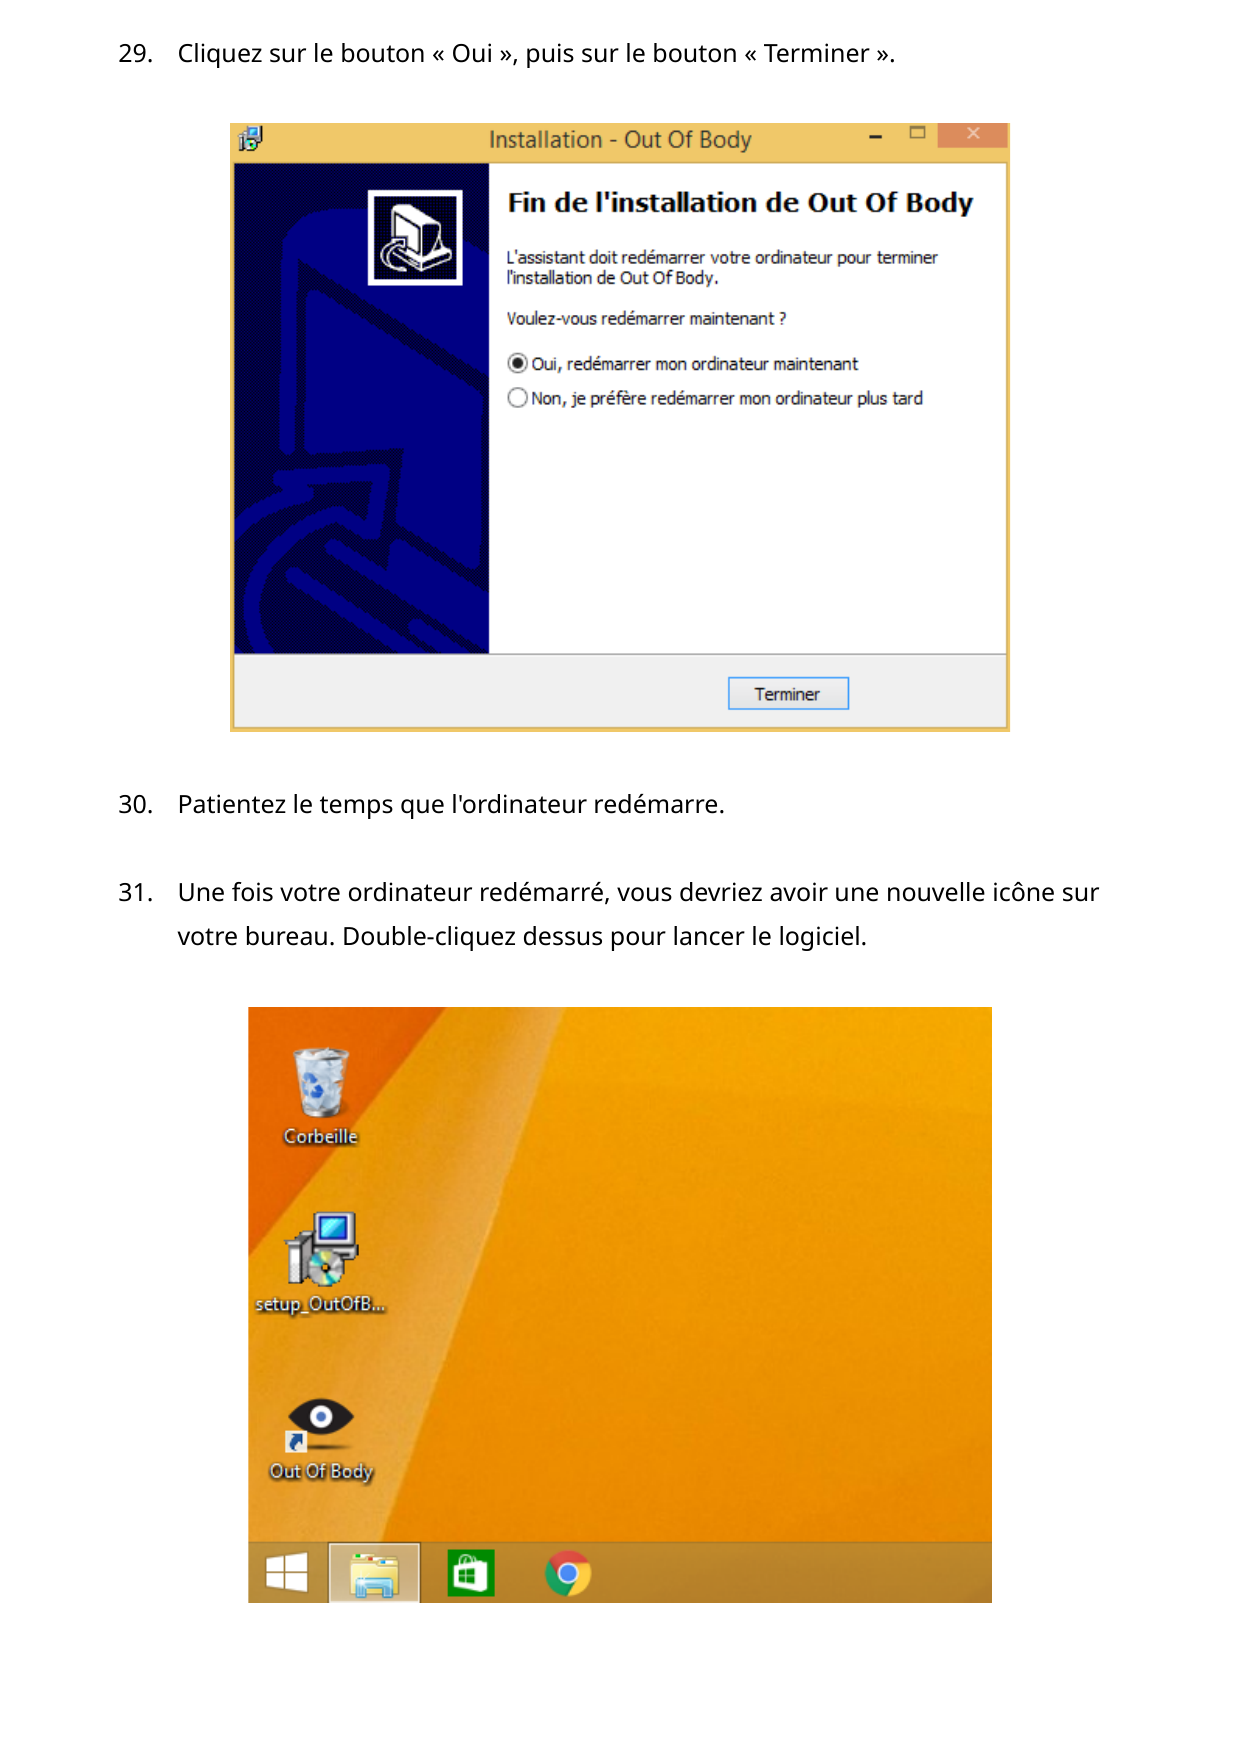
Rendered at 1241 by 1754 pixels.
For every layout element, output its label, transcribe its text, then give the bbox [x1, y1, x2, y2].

list Patientez le temps que l'ordinateur redémarre. [118, 786, 1122, 820]
picture [248, 1007, 992, 1603]
picture [230, 123, 1011, 732]
list Cliquez sur le bouton « Oui », puis sur le bouton « Terminer ». [118, 35, 1122, 69]
list Une fois votre ordinateur redémarré, vous devriez avoir une nouvelle icône sur votre bureau. Double-cliquez dessus pour lancer le logiciel. [118, 875, 1122, 953]
